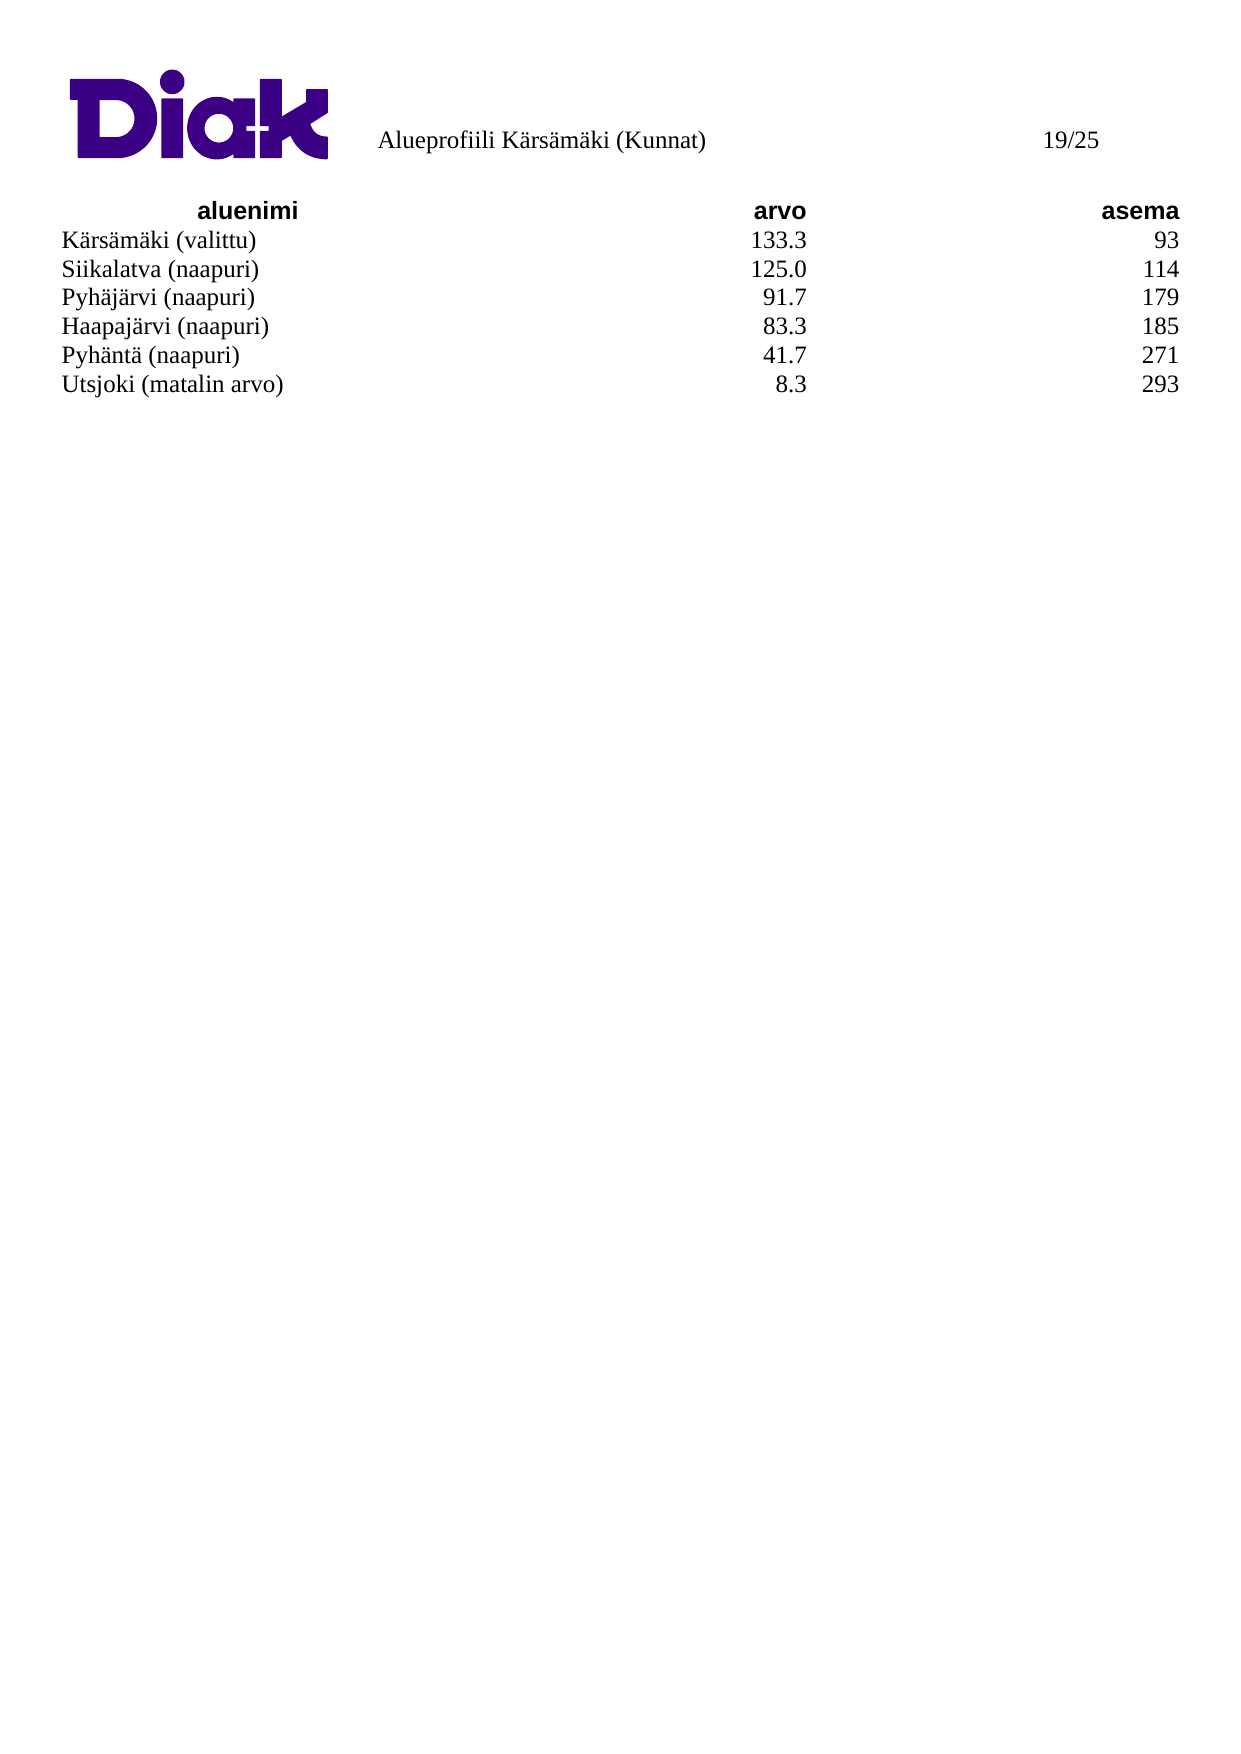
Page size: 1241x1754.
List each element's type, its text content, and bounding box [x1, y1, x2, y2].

table_cell 293 [806, 369, 1179, 397]
table_cell Siikalatva (naapuri) [61, 254, 434, 282]
table_cell 91.7 [434, 283, 806, 311]
table_cell Pyhäntä (naapuri) [61, 340, 434, 369]
table_cell Haapajärvi (naapuri) [61, 311, 434, 340]
table_cell 41.7 [434, 340, 806, 369]
table_cell Utsjoki (matalin arvo) [61, 369, 434, 397]
table_cell 83.3 [434, 311, 806, 340]
table_cell 93 [806, 225, 1179, 254]
table_header arvo [434, 196, 806, 225]
table_cell 179 [806, 283, 1179, 311]
table_header asema [806, 196, 1179, 225]
table_cell Pyhäjärvi (naapuri) [61, 283, 434, 311]
table_cell 114 [806, 254, 1179, 282]
table_cell 271 [806, 340, 1179, 369]
table_cell Kärsämäki (valittu) [61, 225, 434, 254]
table_cell 133.3 [434, 225, 806, 254]
table_header aluenimi [61, 196, 434, 225]
table_cell 125.0 [434, 254, 806, 282]
table_cell 8.3 [434, 369, 806, 397]
table_cell 185 [806, 311, 1179, 340]
